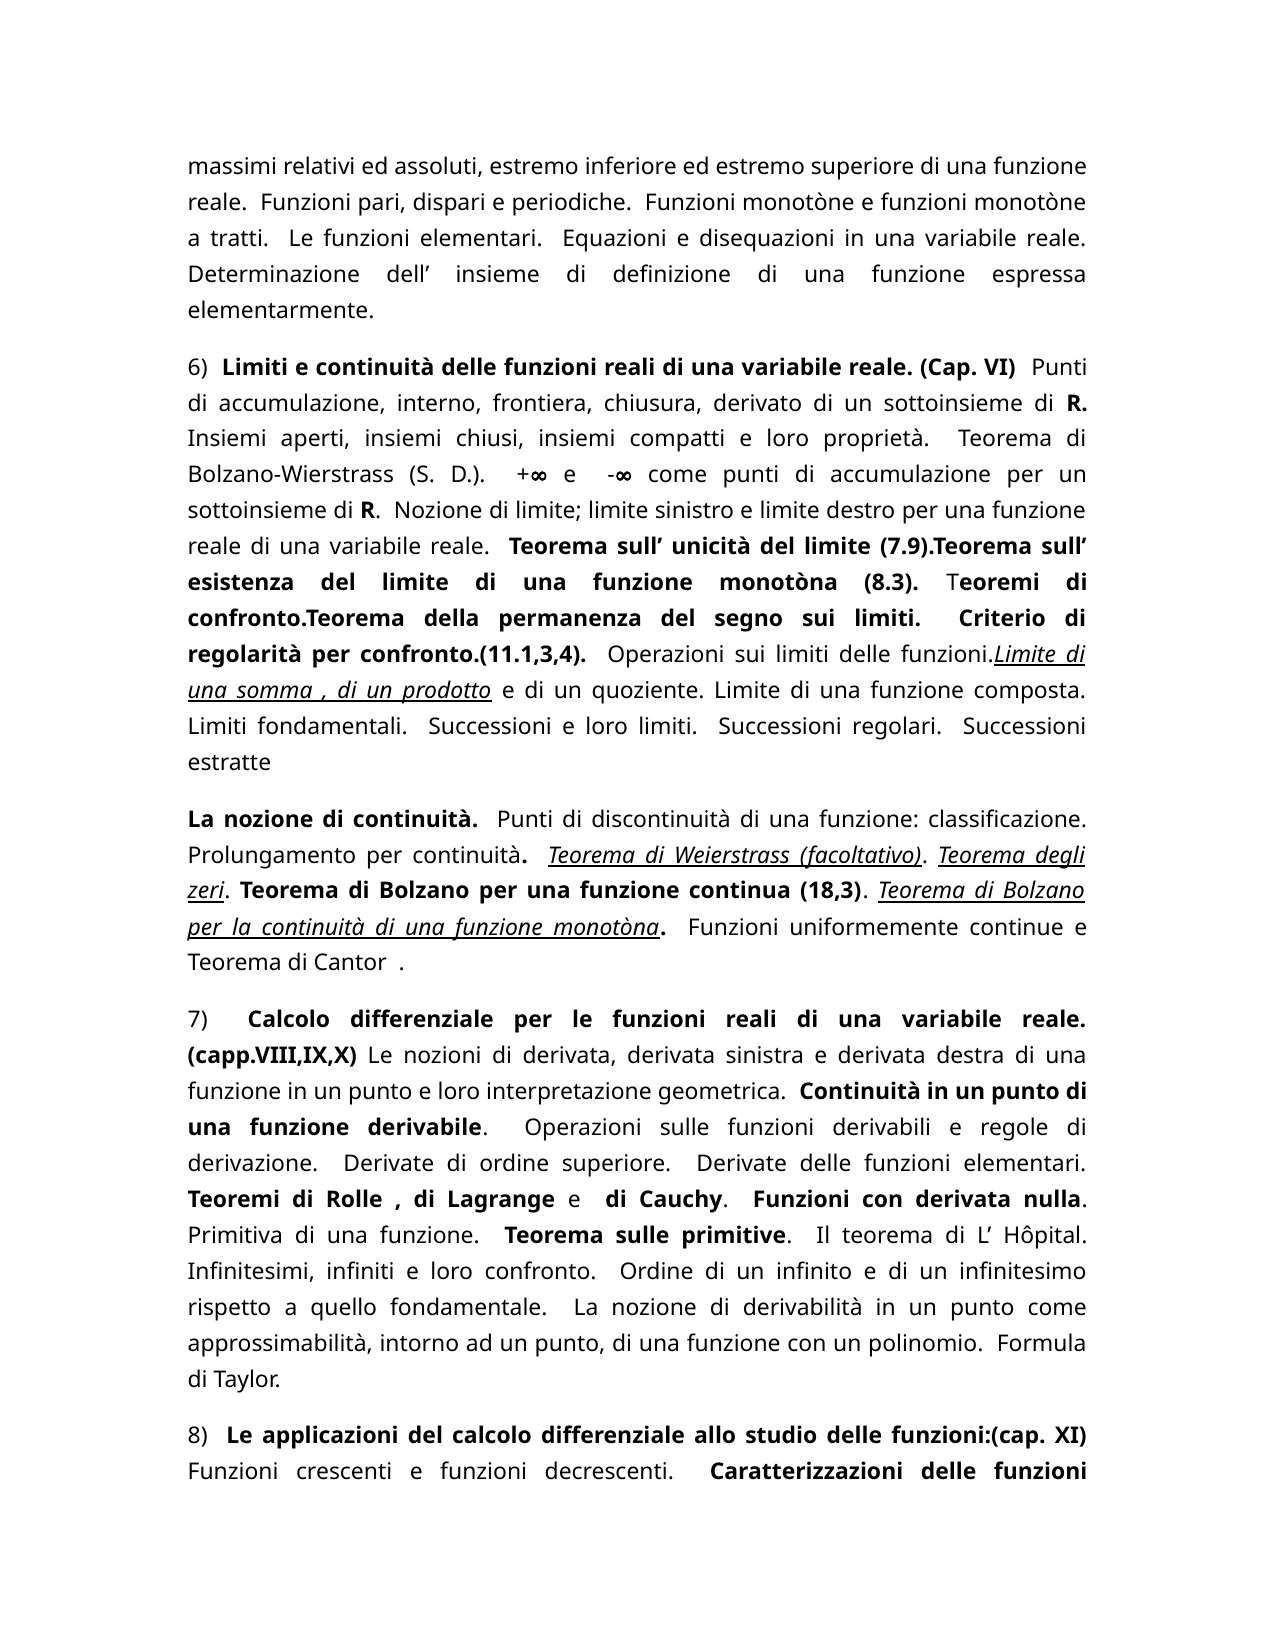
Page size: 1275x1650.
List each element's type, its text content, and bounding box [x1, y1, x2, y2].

text massimi relativi ed assoluti, estremo inferiore ed estremo superiore di una funzione reale. Funzioni pari, dispari e periodiche. Funzioni monotòne e funzioni monotòne a tratti. Le funzioni elementari. Equazioni e disequazioni in una variabile reale. Determinazione dell’ insieme di definizione di una funzione espressa elementarmente. [187, 150, 1087, 325]
text 7) Calcolo differenziale per le funzioni reali di una variabile reale.(capp.VIII,IX,X) Le nozioni di derivata, derivata sinistra e derivata destra di una funzione in un punto e loro interpretazione geometrica. Continuità in un punto di una funzione derivabile. Operazioni sulle funzioni derivabili e regole di derivazione. Derivate di ordine superiore. Derivate delle funzioni elementari. Teoremi di Rolle , di Lagrange e di Cauchy. Funzioni con derivata nulla. Primitiva di una funzione. Teorema sulle primitive. Il teorema di L’ Hôpital. Infinitesimi, infiniti e loro confronto. Ordine di un infinito e di un infinitesimo rispetto a quello fondamentale. La nozione di derivabilità in un punto come approssimabilità, intorno ad un punto, di una funzione con un polinomio. Formula di Taylor. [187, 1003, 1087, 1394]
text La nozione di continuità. Punti di discontinuità di una funzione: classificazione. Prolungamento per continuità. Teorema di Weierstrass (facoltativo). Teorema degli zeri. Teorema di Bolzano per una funzione continua (18,3). Teorema di Bolzano per la continuità di una funzione monotòna. Funzioni uniformemente continue e Teorema di Cantor . [187, 803, 1087, 978]
text 8) Le applicazioni del calcolo differenziale allo studio delle funzioni:(cap. XI) Funzioni crescenti e funzioni decrescenti. Caratterizzazioni delle funzioni [187, 1419, 1087, 1486]
text 6) Limiti e continuità delle funzioni reali di una variabile reale. (Cap. VI) Punti di accumulazione, interno, frontiera, chiusura, derivato di un sottoinsieme di R. Insiemi aperti, insiemi chiusi, insiemi compatti e loro proprietà. Teorema di Bolzano-Wierstrass (S. D.). +∞ e -∞ come punti di accumulazione per un sottoinsieme di R. Nozione di limite; limite sinistro e limite destro per una funzione reale di una variabile reale. Teorema sull’ unicità del limite (7.9).Teorema sull’ esistenza del limite di una funzione monotòna (8.3). Teoremi di confronto.Teorema della permanenza del segno sui limiti. Criterio di regolarità per confronto.(11.1,3,4). Operazioni sui limiti delle funzioni.Limite di una somma , di un prodotto e di un quoziente. Limite di una funzione composta. Limiti fondamentali. Successioni e loro limiti. Successioni regolari. Successioni estratte [187, 351, 1087, 777]
